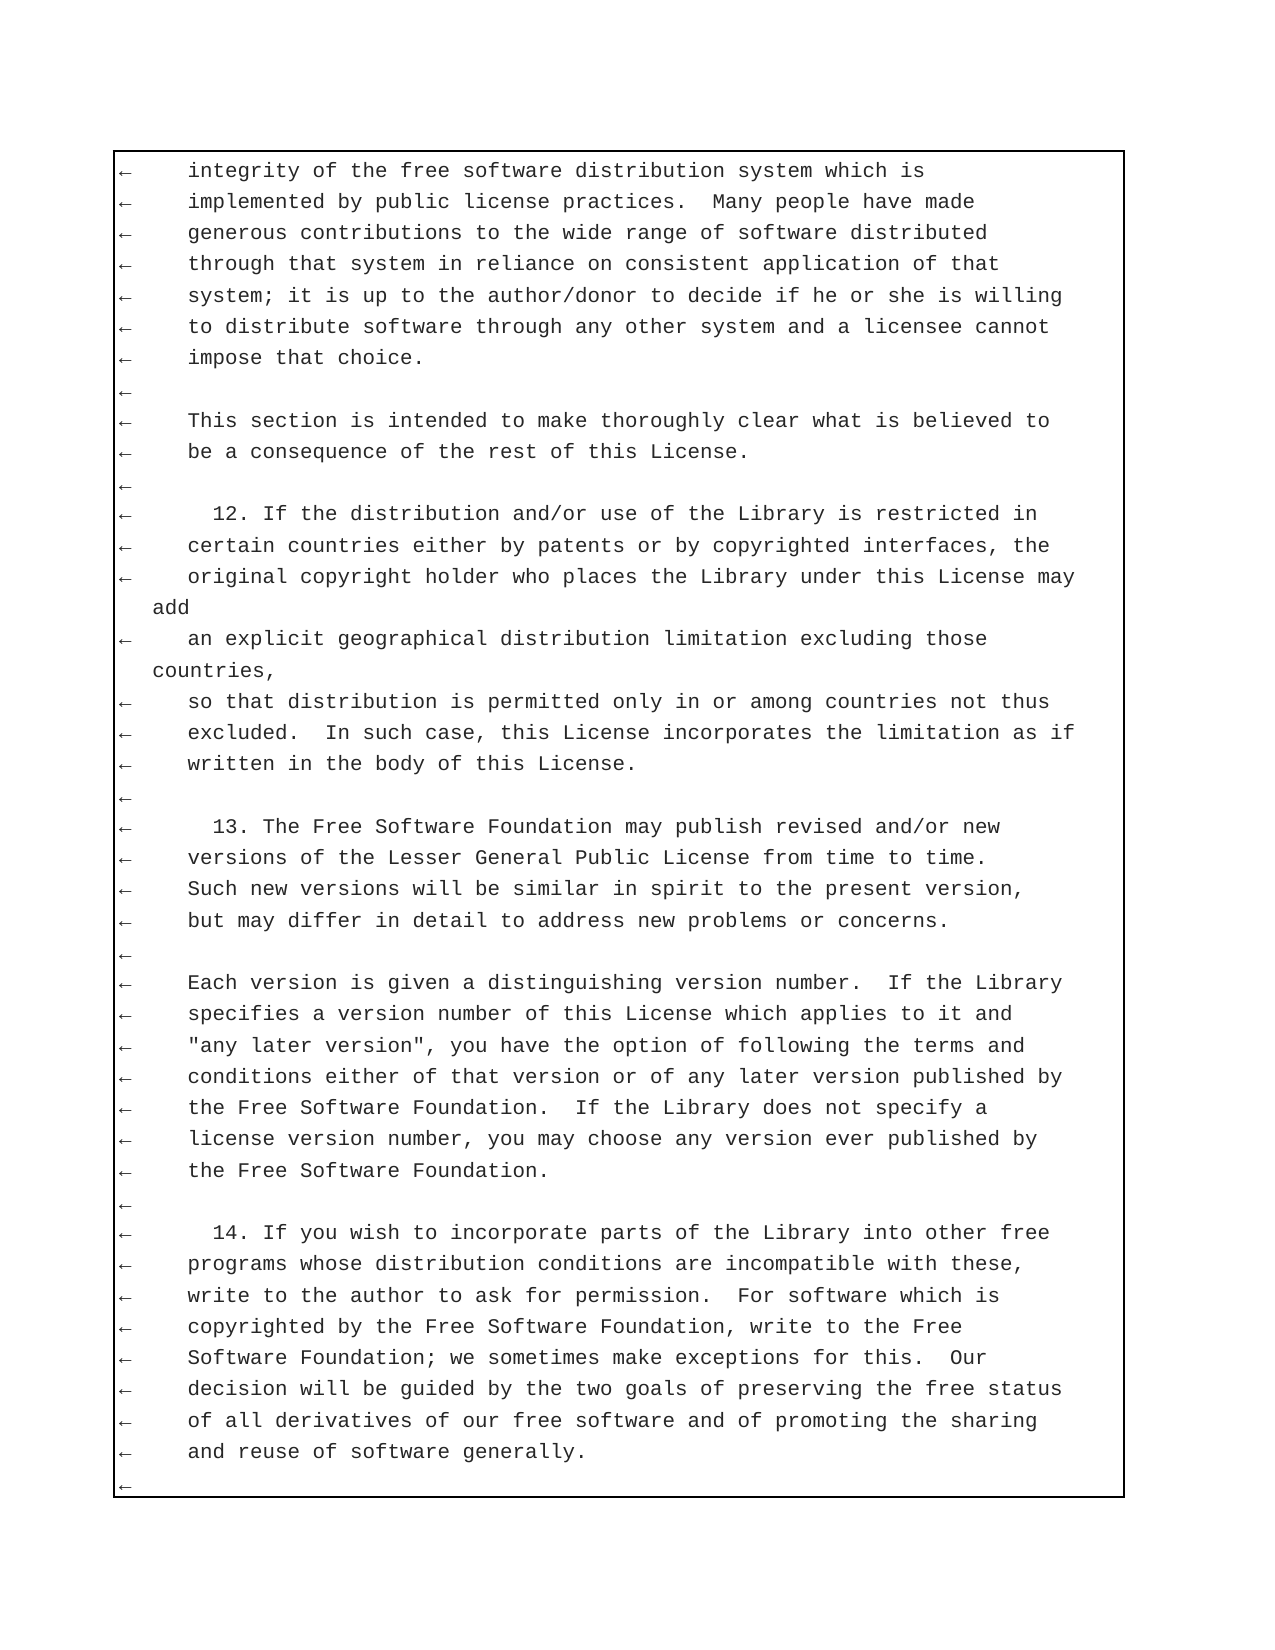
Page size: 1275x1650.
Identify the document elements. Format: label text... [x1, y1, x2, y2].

list Such new versions will be similar in spirit to the present version, [115, 869, 1123, 900]
list versions of the Lesser General Public License from time to time. [115, 837, 1123, 869]
list of all derivatives of our free software and of promoting the sharing [115, 1400, 1123, 1431]
list the Free Software Foundation. [115, 1150, 1123, 1183]
list integrity of the free software distribution system which is [115, 152, 1123, 181]
list generous contributions to the wide range of software distributed [115, 212, 1123, 244]
list "any later version", you have the option of following the terms and [115, 1025, 1123, 1056]
list Software Foundation; we sometimes make exceptions for this. Our [115, 1337, 1123, 1369]
list impose that choice. [115, 337, 1123, 371]
list 13. The Free Software Foundation may publish revised and/or new [115, 806, 1123, 837]
list implemented by public license practices. Many people have made [115, 181, 1123, 212]
list write to the author to ask for permission. For software which is [115, 1275, 1123, 1306]
list decision will be guided by the two goals of preserving the free status [115, 1369, 1123, 1400]
list to distribute software through any other system and a licensee cannot [115, 306, 1123, 337]
list specifies a version number of this License which applies to it and [115, 994, 1123, 1025]
list through that system in reliance on consistent application of that [115, 244, 1123, 275]
list programs whose distribution conditions are incompatible with these, [115, 1244, 1123, 1275]
list conditions either of that version or of any later version published by [115, 1056, 1123, 1087]
list 12. If the distribution and/or use of the Library is restricted in [115, 494, 1123, 525]
list written in the body of this License. [115, 744, 1123, 777]
list copyrighted by the Free Software Foundation, write to the Free [115, 1306, 1123, 1337]
list Each version is given a distinguishing version number. If the Library [115, 962, 1123, 994]
list system; it is up to the author/donor to decide if he or she is willing [115, 275, 1123, 306]
list original copyright holder who places the Library under this License may add [115, 556, 1123, 619]
list excluded. In such case, this License incorporates the limitation as if [115, 712, 1123, 744]
list but may differ in detail to address new problems or concerns. [115, 900, 1123, 933]
list an explicit geographical distribution limitation excluding those countries, [115, 619, 1123, 681]
list be a consequence of the rest of this License. [115, 431, 1123, 464]
list certain countries either by patents or by copyrighted interfaces, the [115, 525, 1123, 556]
list 14. If you wish to incorporate parts of the Library into other free [115, 1212, 1123, 1244]
list so that distribution is permitted only in or among countries not thus [115, 681, 1123, 712]
list This section is intended to make thoroughly clear what is believed to [115, 400, 1123, 431]
list and reuse of software generally. [115, 1431, 1123, 1464]
list license version number, you may choose any version ever published by [115, 1119, 1123, 1150]
list the Free Software Foundation. If the Library does not specify a [115, 1087, 1123, 1119]
